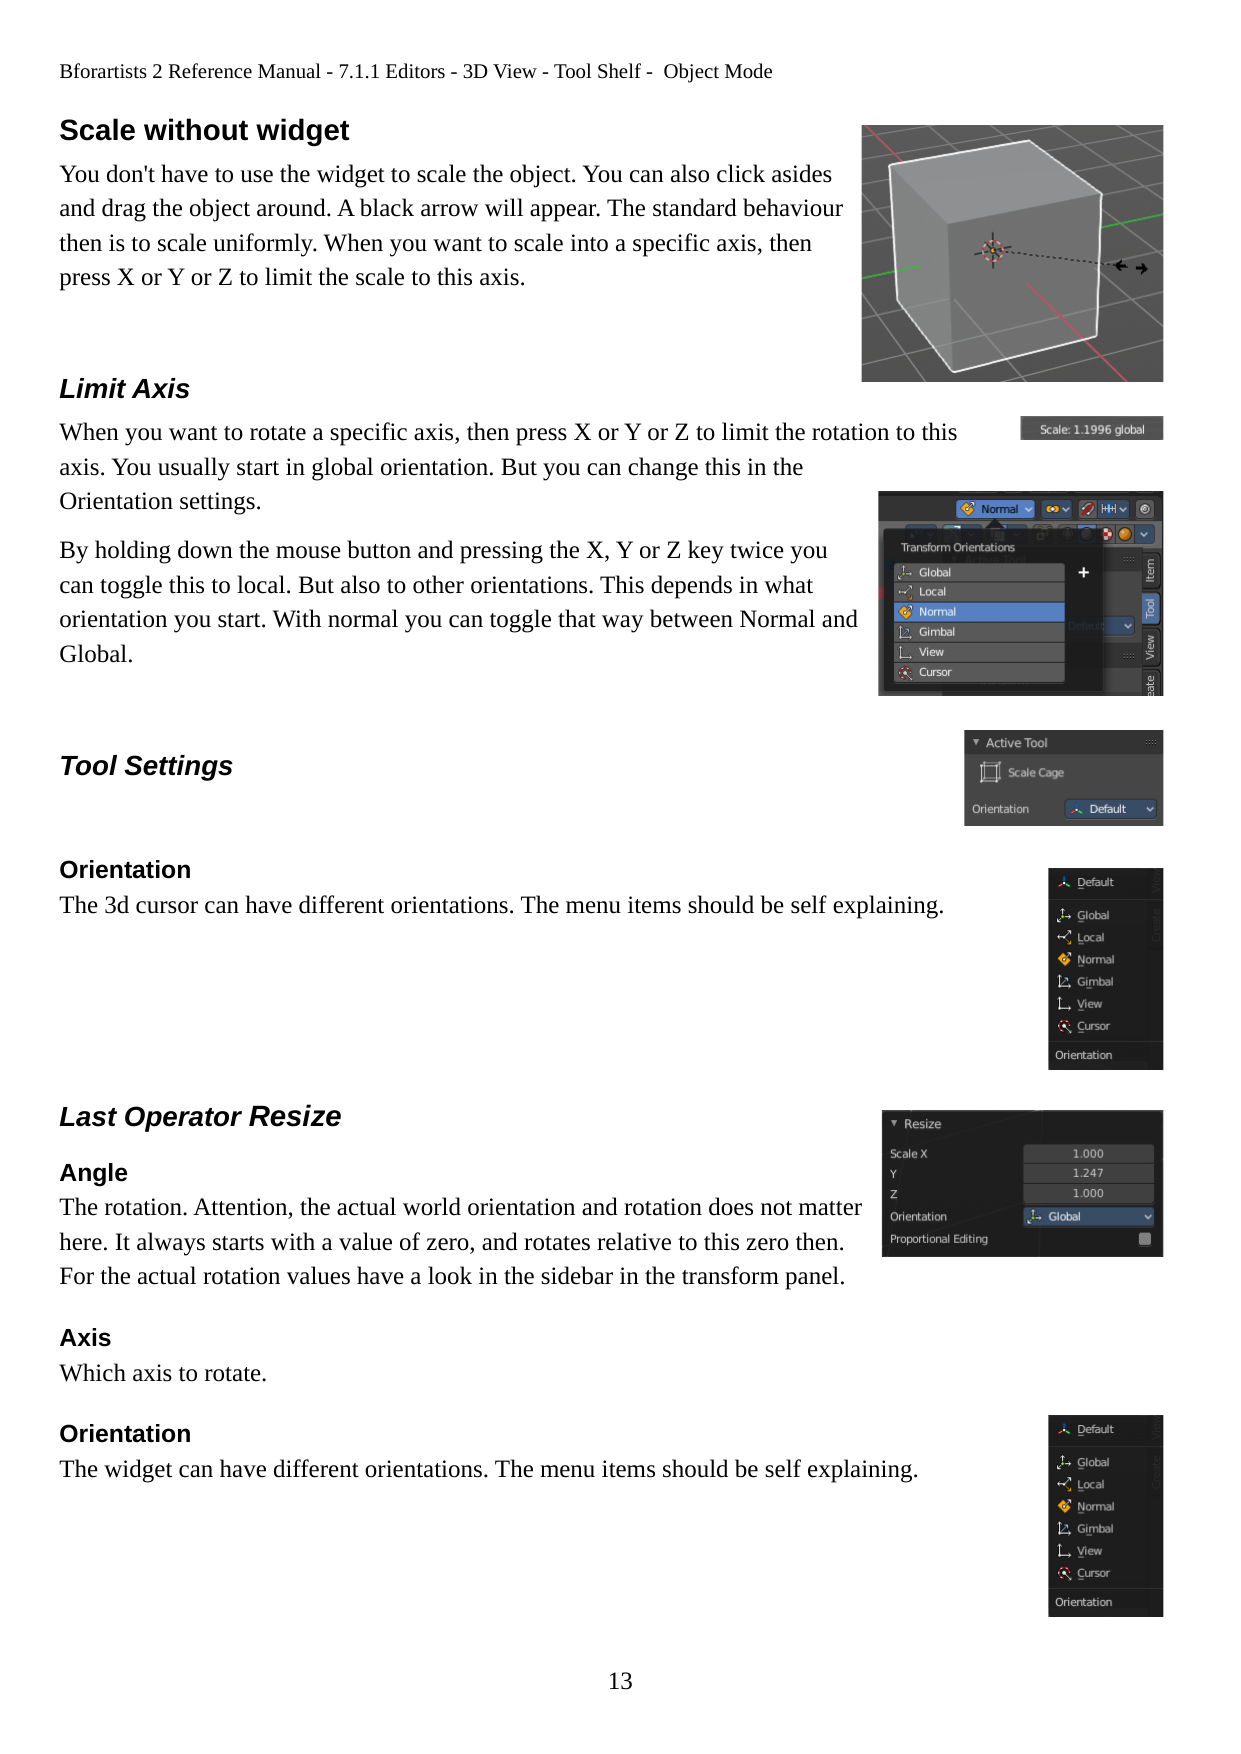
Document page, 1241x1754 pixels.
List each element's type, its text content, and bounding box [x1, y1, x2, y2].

picture [878, 491, 1164, 696]
subtitle Orientation [59, 1419, 1048, 1448]
text Which axis to rotate. [59, 1358, 1181, 1386]
subtitle [1164, 749, 1181, 781]
text By holding down the mouse button and pressing the X, Y or Z key twice you can toggle this to local. But also to other orientations. This depends in what orientation you start. With normal you can toggle that way between Normal and Global. [59, 535, 878, 667]
subtitle Orientation [59, 855, 1181, 884]
subtitle Limit Axis [59, 373, 1181, 405]
subtitle Tool Settings [59, 749, 964, 781]
picture [1048, 1415, 1164, 1617]
text The 3d cursor can have different orientations. The menu items should be self explaining. [59, 890, 1048, 919]
subtitle Angle [59, 1158, 881, 1186]
subtitle Scale without widget [59, 113, 1181, 146]
text When you want to rotate a specific axis, then press X or Y or Z to limit the rotation to this axis. You usually start in global orientation. But you can change this in the Orientation settings. [59, 417, 1181, 515]
picture [881, 1110, 1164, 1257]
picture [861, 125, 1164, 382]
picture [1020, 416, 1164, 440]
subtitle [1164, 1158, 1181, 1186]
subtitle [1164, 1419, 1181, 1448]
subtitle Axis [59, 1323, 1181, 1351]
picture [1048, 868, 1164, 1070]
subtitle Last Operator Resize [59, 1099, 1181, 1133]
text The widget can have different orientations. The menu items should be self explaining. [59, 1454, 1048, 1483]
picture [964, 730, 1164, 826]
text The rotation. Attention, the actual world orientation and rotation does not matter here. It always starts with a value of zero, and rotates relative to this zero then. For the actual rotation values have a look in the sidebar in the transform panel. [59, 1192, 1181, 1290]
text You don't have to use the widget to scale the object. You can also click asides and drag the object around. A black arrow will appear. The standard behaviour then is to scale uniformly. When you want to scale into a specific axis, then press X or Y or Z to limit the scale to this axis. [59, 159, 861, 291]
